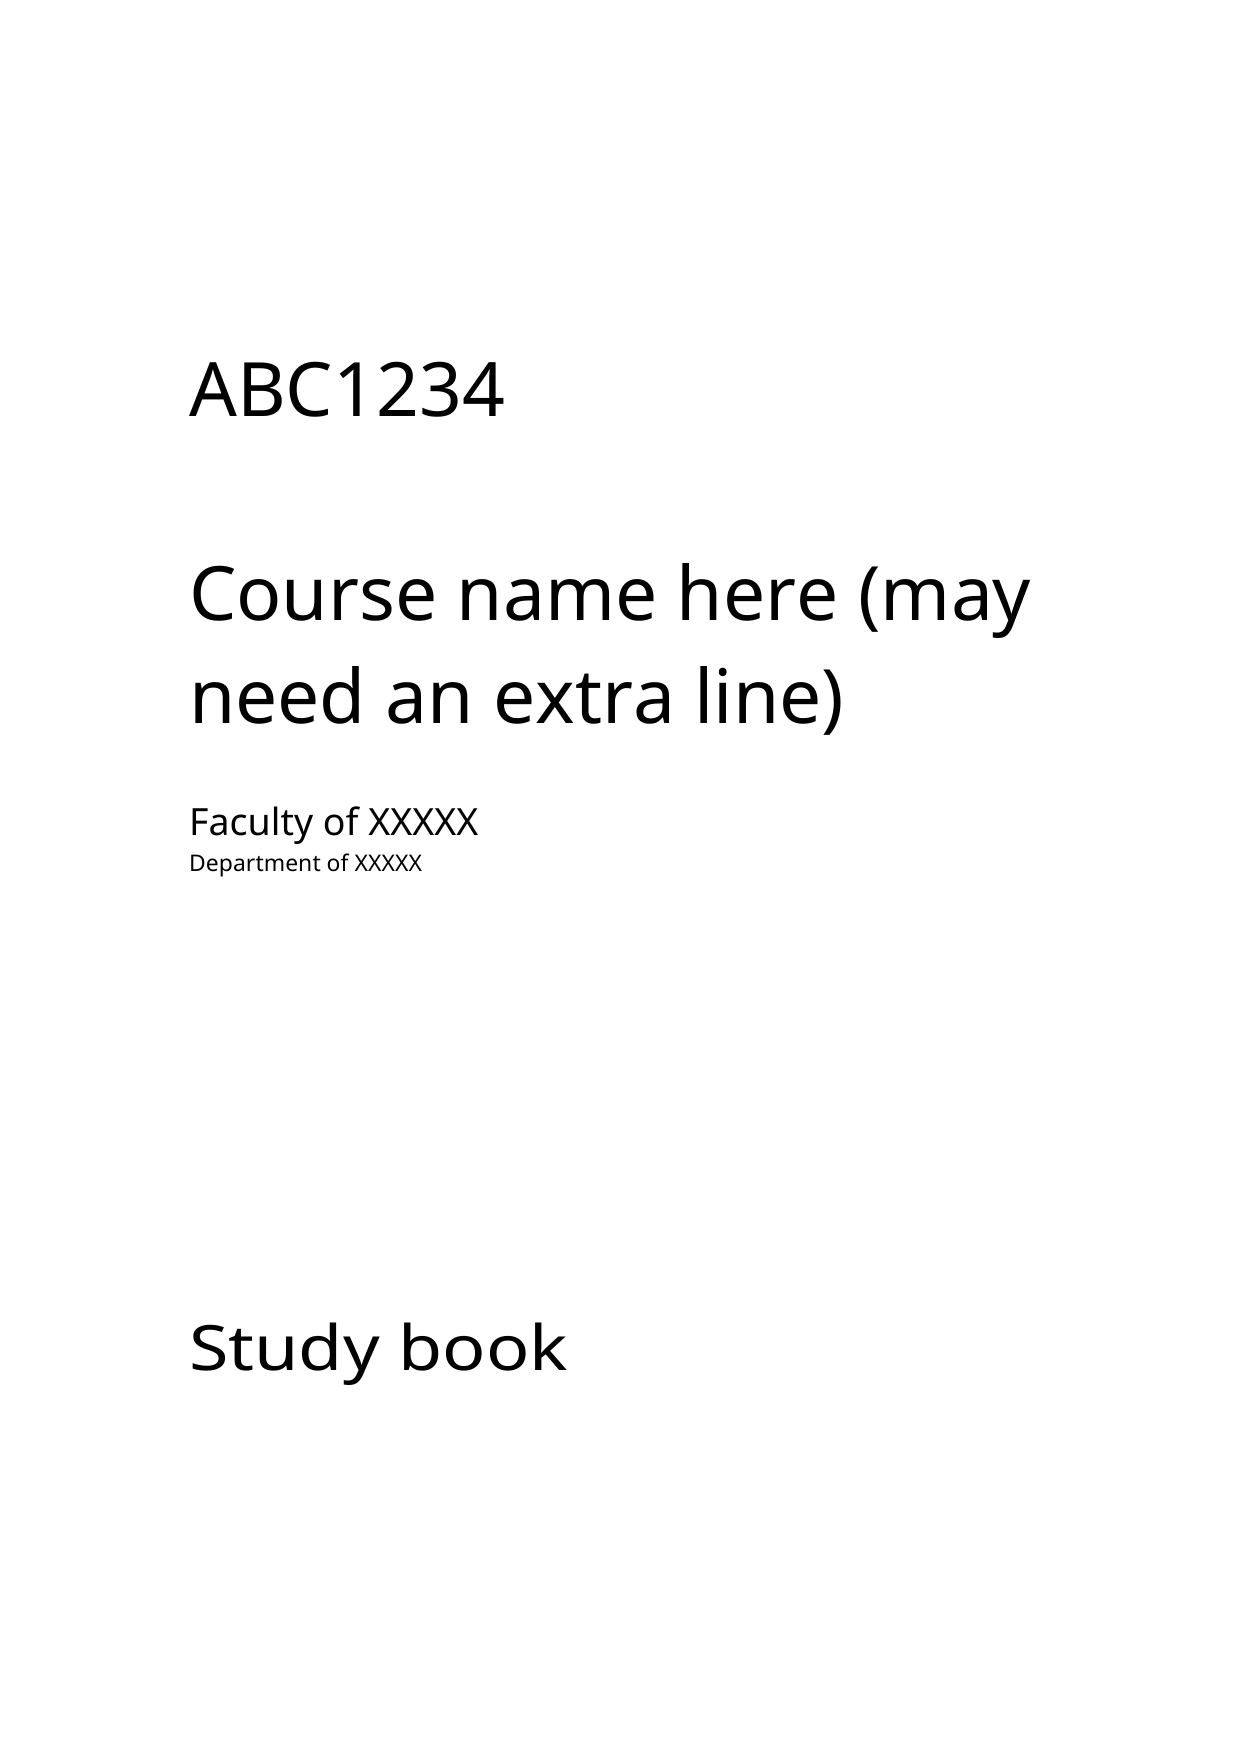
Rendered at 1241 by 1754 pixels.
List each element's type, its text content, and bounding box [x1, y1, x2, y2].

text Department of XXXXX [189, 847, 1051, 878]
title ABC1234 Course name here (may need an extra line) [189, 336, 1051, 745]
text Study book [189, 1303, 1051, 1388]
text Faculty of XXXXX [189, 796, 1051, 847]
